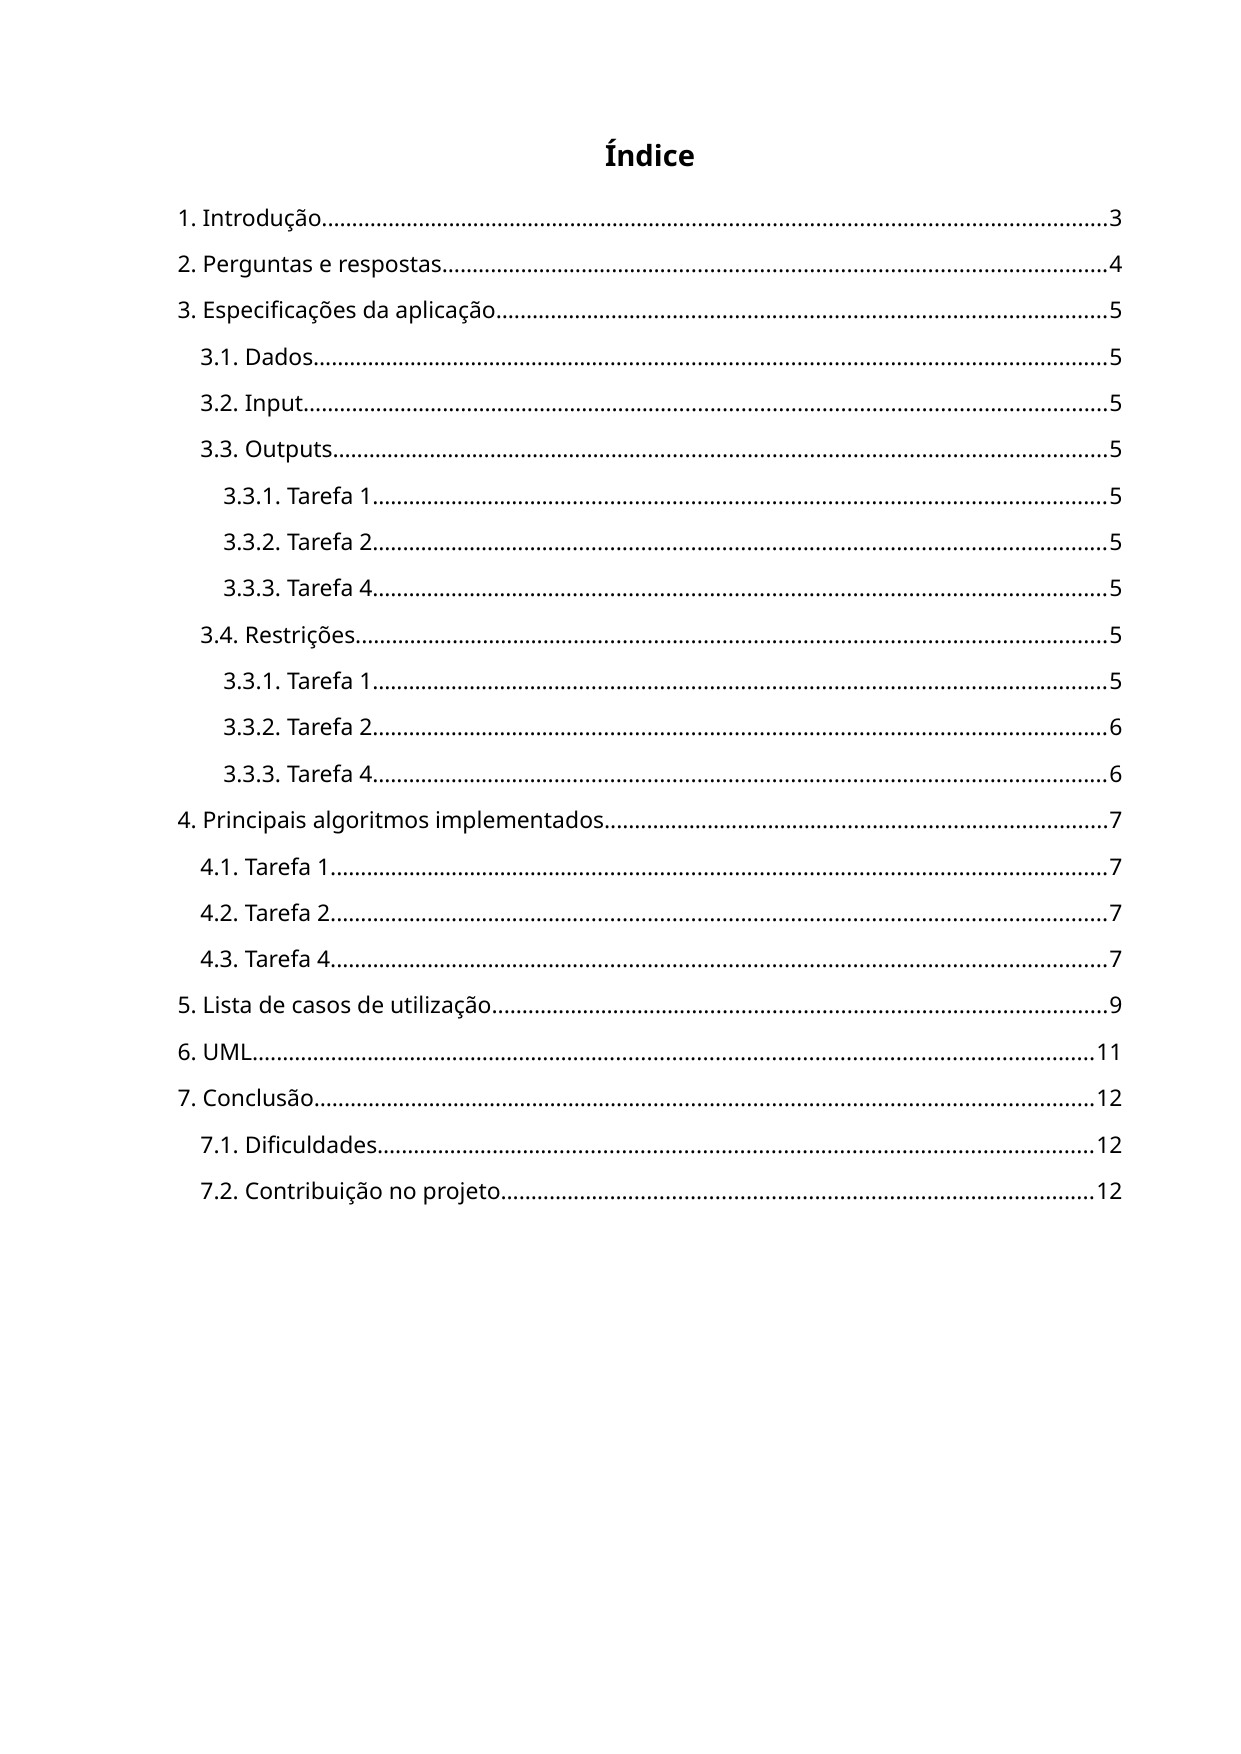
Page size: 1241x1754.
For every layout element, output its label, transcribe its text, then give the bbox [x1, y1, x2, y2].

text 7.1. Dificuldades 12 [200, 1128, 1122, 1160]
text 3.3.2. Tarefa 2 6 [223, 711, 1122, 743]
text 2. Perguntas e respostas 4 [177, 248, 1122, 279]
text 4.3. Tarefa 4 7 [200, 943, 1122, 974]
text 3.3.3. Tarefa 4 6 [223, 758, 1122, 789]
text 3.2. Input 5 [200, 387, 1122, 418]
text 1. Introdução 3 [177, 201, 1122, 233]
text 3.3.1. Tarefa 1 5 [223, 665, 1122, 696]
text 7. Conclusão 12 [177, 1082, 1122, 1113]
text 3. Especificações da aplicação 5 [177, 294, 1122, 325]
text 4.1. Tarefa 1 7 [200, 850, 1122, 882]
text 3.1. Dados 5 [200, 341, 1122, 372]
text 3.3.1. Tarefa 1 5 [223, 479, 1122, 511]
text 3.3. Outputs 5 [200, 433, 1122, 464]
text Índice [177, 135, 1122, 175]
text 3.3.3. Tarefa 4 5 [223, 572, 1122, 603]
text 3.4. Restrições 5 [200, 619, 1122, 650]
text 7.2. Contribuição no projeto 12 [200, 1175, 1122, 1206]
text 4.2. Tarefa 2 7 [200, 897, 1122, 928]
text 3.3.2. Tarefa 2 5 [223, 526, 1122, 557]
text 5. Lista de casos de utilização 9 [177, 989, 1122, 1021]
text 4. Principais algoritmos implementados 7 [177, 804, 1122, 835]
text 6. UML 11 [177, 1036, 1122, 1067]
